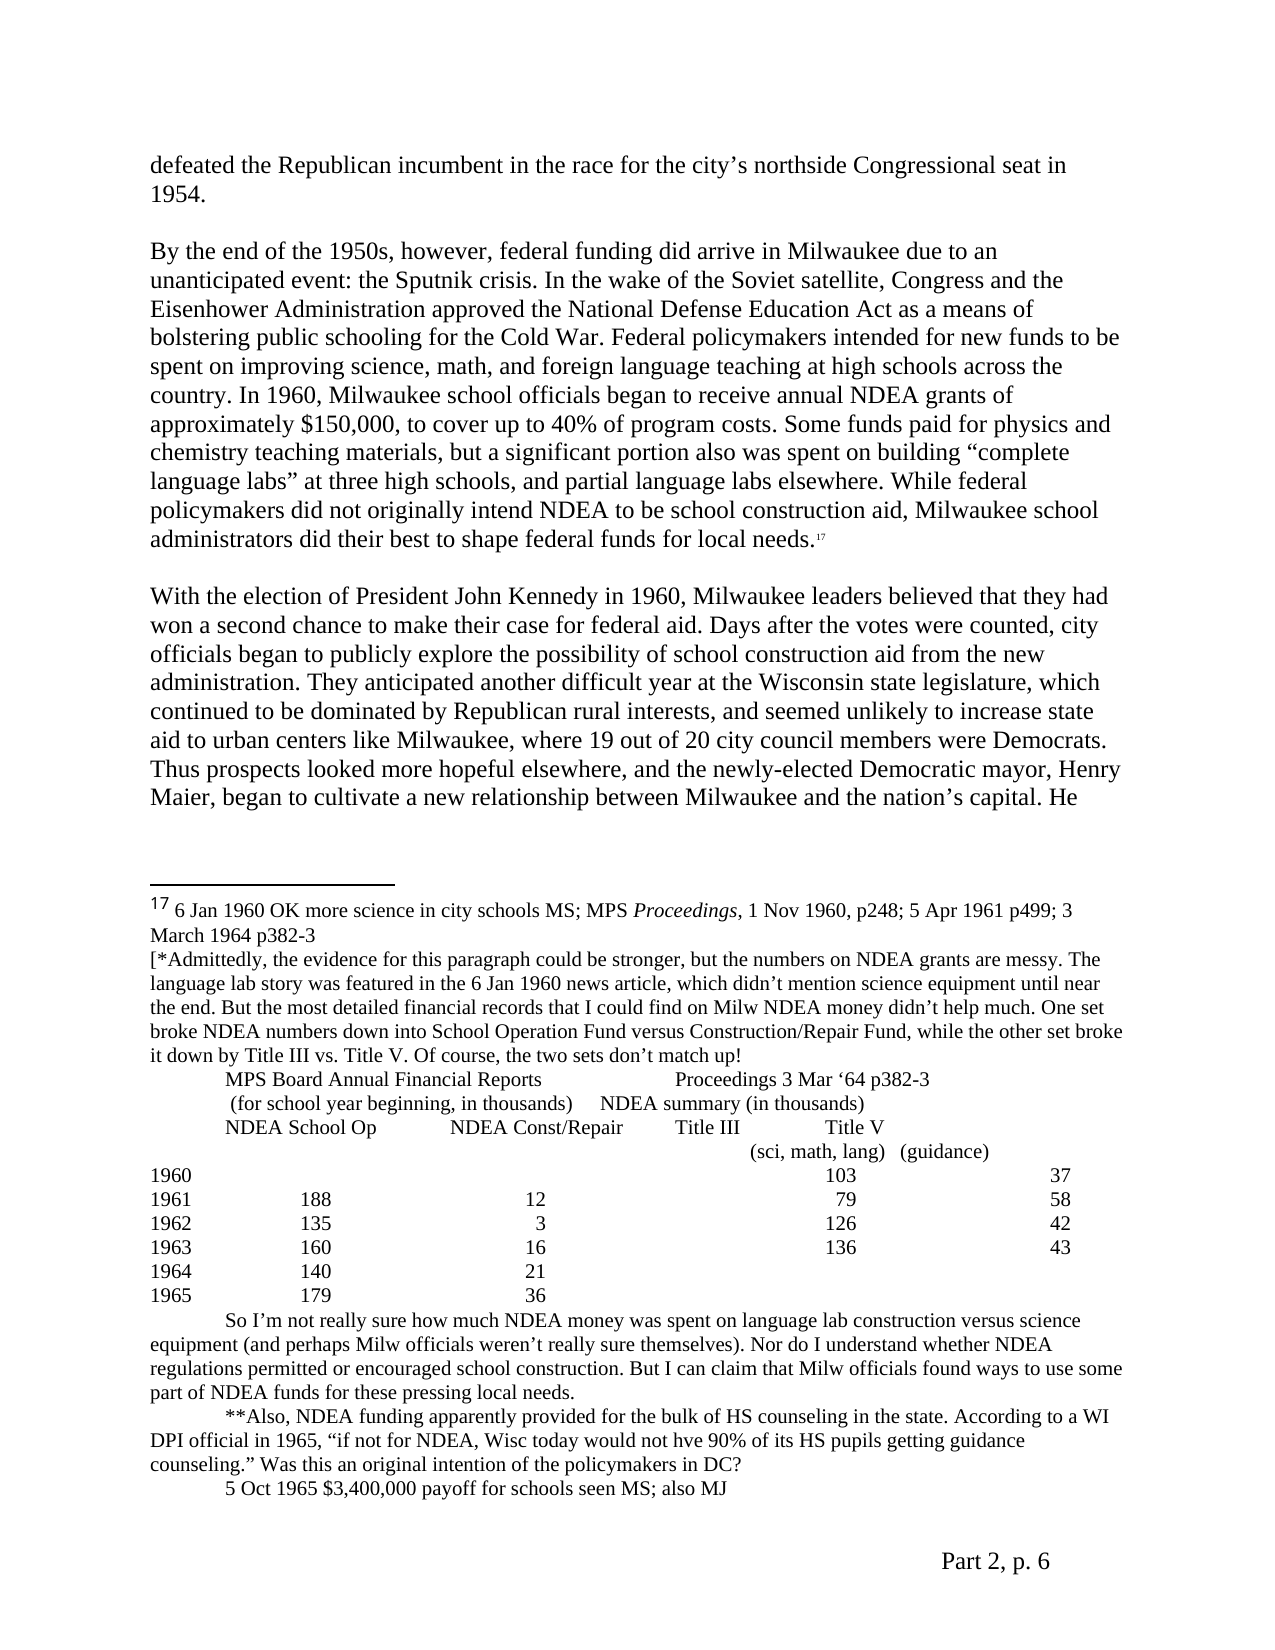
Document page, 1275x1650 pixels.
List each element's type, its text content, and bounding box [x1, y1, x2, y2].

text 1962 135 3 126 42 [150, 1211, 1125, 1235]
text 5 Oct 1965 $3,400,000 payoff for schools seen MS; also MJ [150, 1476, 1125, 1500]
text So I’m not really sure how much NDEA money was spent on language lab construction versus science equipment (and perhaps Milw officials weren’t really sure themselves). Nor do I understand whether NDEA regulations permitted or encouraged school construction. But I can claim that Milw officials found ways to use some part of NDEA funds for these pressing local needs. [150, 1307, 1125, 1404]
text With the election of President John Kennedy in 1960, Milwaukee leaders believed that they had won a second chance to make their case for federal aid. Days after the votes were counted, city officials began to publicly explore the possibility of school construction aid from the new administration. They anticipated another difficult year at the Wisconsin state legislature, which continued to be dominated by Republican rural interests, and seemed unlikely to increase state aid to urban centers like Milwaukee, where 19 out of 20 city council members were Democrats. Thus prospects looked more hopeful elsewhere, and the newly-elected Democratic mayor, Henry Maier, began to cultivate a new relationship between Milwaukee and the nation’s capital. He [150, 581, 1125, 811]
text **Also, NDEA funding apparently provided for the bulk of HS counseling in the state. According to a WI DPI official in 1965, “if not for NDEA, Wisc today would not hve 90% of its HS pupils getting guidance counseling.” Was this an original intention of the policymakers in DC? [150, 1404, 1125, 1476]
text 6 Jan 1960 OK more science in city schools MS; MPS Proceedings, 1 Nov 1960, p248; 5 Apr 1961 p499; 3 March 1964 p382-3 [150, 891, 1125, 947]
text In time, both Milwaukee’s city council and school board gave strong approval to Reuss’s “SOS” resolution, but it failed to reshape policy in Washington DC. Congress did not approve any significant school construction aid program during the 1950s. At best, Milwaukee officials met with representatives of the US Department of Health, Education, and Welfare in 1954 to determine whether the city was eligible for newly-approved federal aid to areas suffering enrollment pressures to due the migration of defense workers. [**What is the official name of this program? A variation of impact aid?**] The qualifications, however, were too stringent for Milwaukee, since leading factors in the city’s enrollment crisis could be traced to causes other than the defense industry. The “Save Our Schools” campaign, however, did help to advance Henry Reuss’s political career from the Milwaukee school board to the US Congress. Drawing upon the heightened visibility from his position on federal education aid and other issues, Reuss defeated the Republican incumbent in the race for the city’s northside Congressional seat in 1954. [150, 150, 1125, 207]
text By the end of the 1950s, however, federal funding did arrive in Milwaukee due to an unanticipated event: the Sputnik crisis. In the wake of the Soviet satellite, Congress and the Eisenhower Administration approved the National Defense Education Act as a means of bolstering public schooling for the Cold War. Federal policymakers intended for new funds to be spent on improving science, math, and foreign language teaching at high schools across the country. In 1960, Milwaukee school officials began to receive annual NDEA grants of approximately $150,000, to cover up to 40% of program costs. Some funds paid for physics and chemistry teaching materials, but a significant portion also was spent on building “complete language labs” at three high schools, and partial language labs elsewhere. While federal policymakers did not originally intend NDEA to be school construction aid, Milwaukee school administrators did their best to shape federal funds for local needs. [150, 236, 1125, 552]
text NDEA School Op NDEA Const/Repair Title III Title V [150, 1115, 1125, 1139]
text (sci, math, lang) (guidance) [150, 1139, 1125, 1163]
text 1960 103 37 [150, 1163, 1125, 1187]
text 1963 160 16 136 43 [150, 1235, 1125, 1259]
text MPS Board Annual Financial Reports Proceedings 3 Mar ‘64 p382-3 [150, 1067, 1125, 1091]
text [*Admittedly, the evidence for this paragraph could be stronger, but the numbers on NDEA grants are messy. The language lab story was featured in the 6 Jan 1960 news article, which didn’t mention science equipment until near the end. But the most detailed financial records that I could find on Milw NDEA money didn’t help much. One set broke NDEA numbers down into School Operation Fund versus Construction/Repair Fund, while the other set broke it down by Title III vs. Title V. Of course, the two sets don’t match up! [150, 947, 1125, 1067]
text 1965 179 36 [150, 1283, 1125, 1307]
text (for school year beginning, in thousands) NDEA summary (in thousands) [150, 1091, 1125, 1115]
text 1964 140 21 [150, 1259, 1125, 1283]
text 1961 188 12 79 58 [150, 1187, 1125, 1211]
